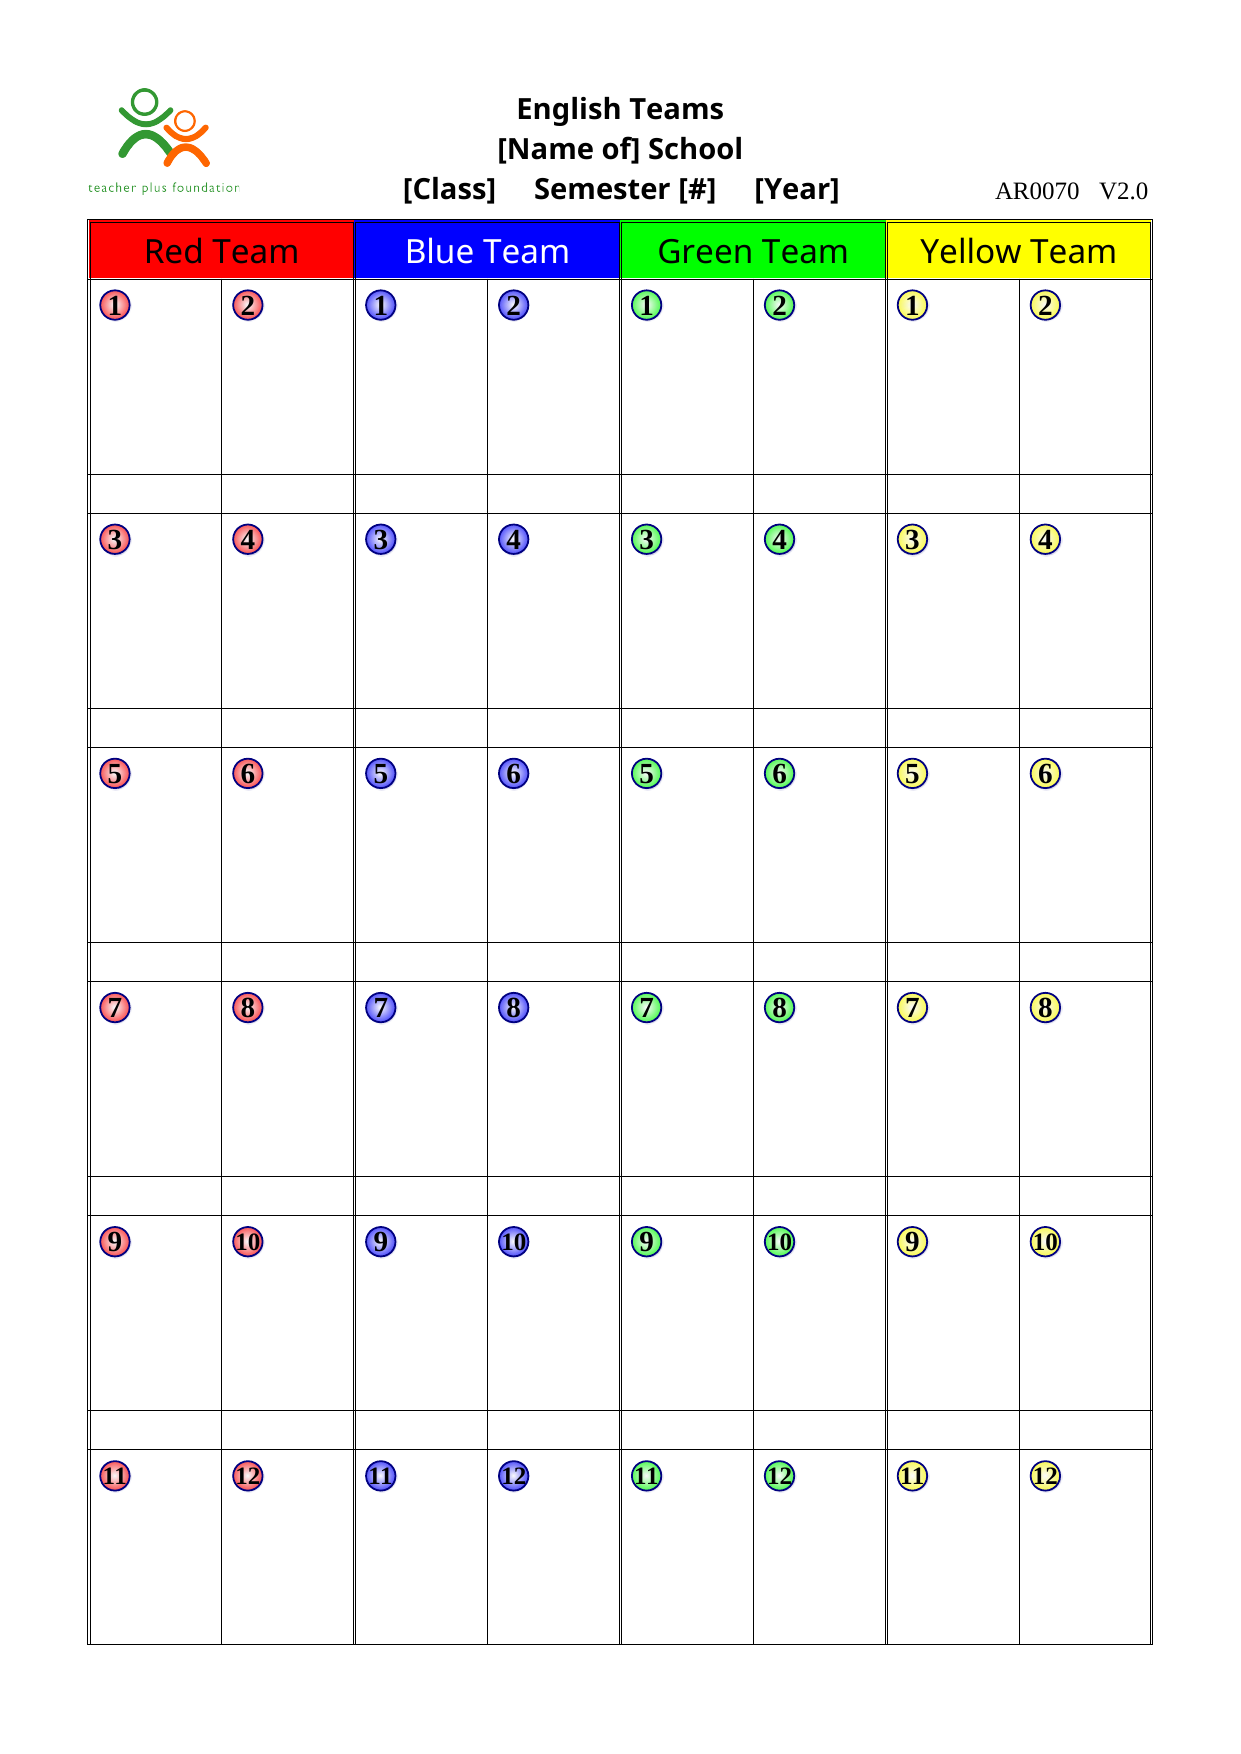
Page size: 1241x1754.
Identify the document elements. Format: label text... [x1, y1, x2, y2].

table_cell [488, 1216, 619, 1410]
table_cell [622, 280, 753, 473]
table_cell [356, 280, 487, 473]
table_cell [888, 709, 1019, 747]
table_cell [222, 1177, 353, 1215]
table_cell [754, 1411, 885, 1449]
table_cell [356, 982, 487, 1176]
table_cell [488, 280, 619, 473]
table_cell [622, 1450, 753, 1644]
table_cell [91, 709, 221, 747]
table_cell [622, 514, 753, 708]
table_cell [622, 1216, 753, 1410]
table_cell [91, 1216, 221, 1410]
table_cell [1020, 943, 1150, 981]
table_cell [888, 1216, 1019, 1410]
table_cell [91, 1411, 221, 1449]
table_cell [222, 280, 353, 473]
table_cell [754, 1177, 885, 1215]
text English Teams [240, 88, 1152, 128]
table_cell [754, 280, 885, 473]
table_cell [356, 1177, 487, 1215]
table_cell [356, 1411, 487, 1449]
table_cell [622, 709, 753, 747]
table_cell [356, 475, 487, 513]
table_cell [222, 1450, 353, 1644]
table_cell [356, 709, 487, 747]
table_cell [91, 475, 221, 513]
table_cell [222, 748, 353, 942]
table_cell [91, 748, 221, 942]
table_cell [622, 1177, 753, 1215]
table_cell [488, 514, 619, 708]
table_cell [622, 982, 753, 1176]
table_cell [1020, 1450, 1150, 1644]
table_cell [622, 475, 753, 513]
table_cell [488, 1450, 619, 1644]
table_header Yellow Team [888, 223, 1150, 278]
table_cell [222, 514, 353, 708]
table_header Blue Team [356, 223, 619, 278]
table_cell [488, 1411, 619, 1449]
table_cell [754, 1450, 885, 1644]
table_cell [356, 943, 487, 981]
table_cell [356, 514, 487, 708]
table_cell [488, 1177, 619, 1215]
table_cell [622, 748, 753, 942]
table_cell [356, 1450, 487, 1644]
table_cell [91, 982, 221, 1176]
table_cell [888, 1450, 1019, 1644]
table_cell [622, 1411, 753, 1449]
table_cell [1020, 475, 1150, 513]
table_cell [91, 943, 221, 981]
table_cell [888, 1177, 1019, 1215]
table_cell [888, 748, 1019, 942]
table_cell [1020, 514, 1150, 708]
text [Name of] School [240, 128, 1152, 168]
table_cell [1020, 748, 1150, 942]
table_cell [1020, 982, 1150, 1176]
table_cell [754, 943, 885, 981]
table_cell [222, 709, 353, 747]
table_cell [888, 514, 1019, 708]
table_cell [488, 943, 619, 981]
table_cell [1020, 1177, 1150, 1215]
table_cell [888, 475, 1019, 513]
table_header Red Team [91, 223, 353, 278]
table_cell [1020, 709, 1150, 747]
table_cell [754, 514, 885, 708]
table_cell [488, 748, 619, 942]
table_cell [888, 943, 1019, 981]
table_cell [488, 982, 619, 1176]
table_cell [91, 1450, 221, 1644]
table_cell [888, 1411, 1019, 1449]
table_cell [754, 748, 885, 942]
table_cell [222, 475, 353, 513]
table_cell [222, 982, 353, 1176]
table_cell [888, 982, 1019, 1176]
table_cell [1020, 280, 1150, 473]
table_cell [91, 1177, 221, 1215]
table_cell [754, 982, 885, 1176]
table_cell [1020, 1411, 1150, 1449]
table_cell [91, 514, 221, 708]
table_header Green Team [622, 223, 885, 278]
table_cell [622, 943, 753, 981]
table_cell [488, 709, 619, 747]
table_cell [91, 280, 221, 473]
table_cell [488, 475, 619, 513]
table_cell [356, 748, 487, 942]
table_cell [222, 943, 353, 981]
text [Class] Semester [#] [Year] AR0070 V2.0 [88, 168, 1152, 208]
table_cell [754, 475, 885, 513]
table_cell [1020, 1216, 1150, 1410]
table_cell [356, 1216, 487, 1410]
table_cell [222, 1216, 353, 1410]
picture [88, 88, 240, 195]
table_cell [754, 709, 885, 747]
table_cell [754, 1216, 885, 1410]
table_cell [222, 1411, 353, 1449]
table_cell [888, 280, 1019, 473]
